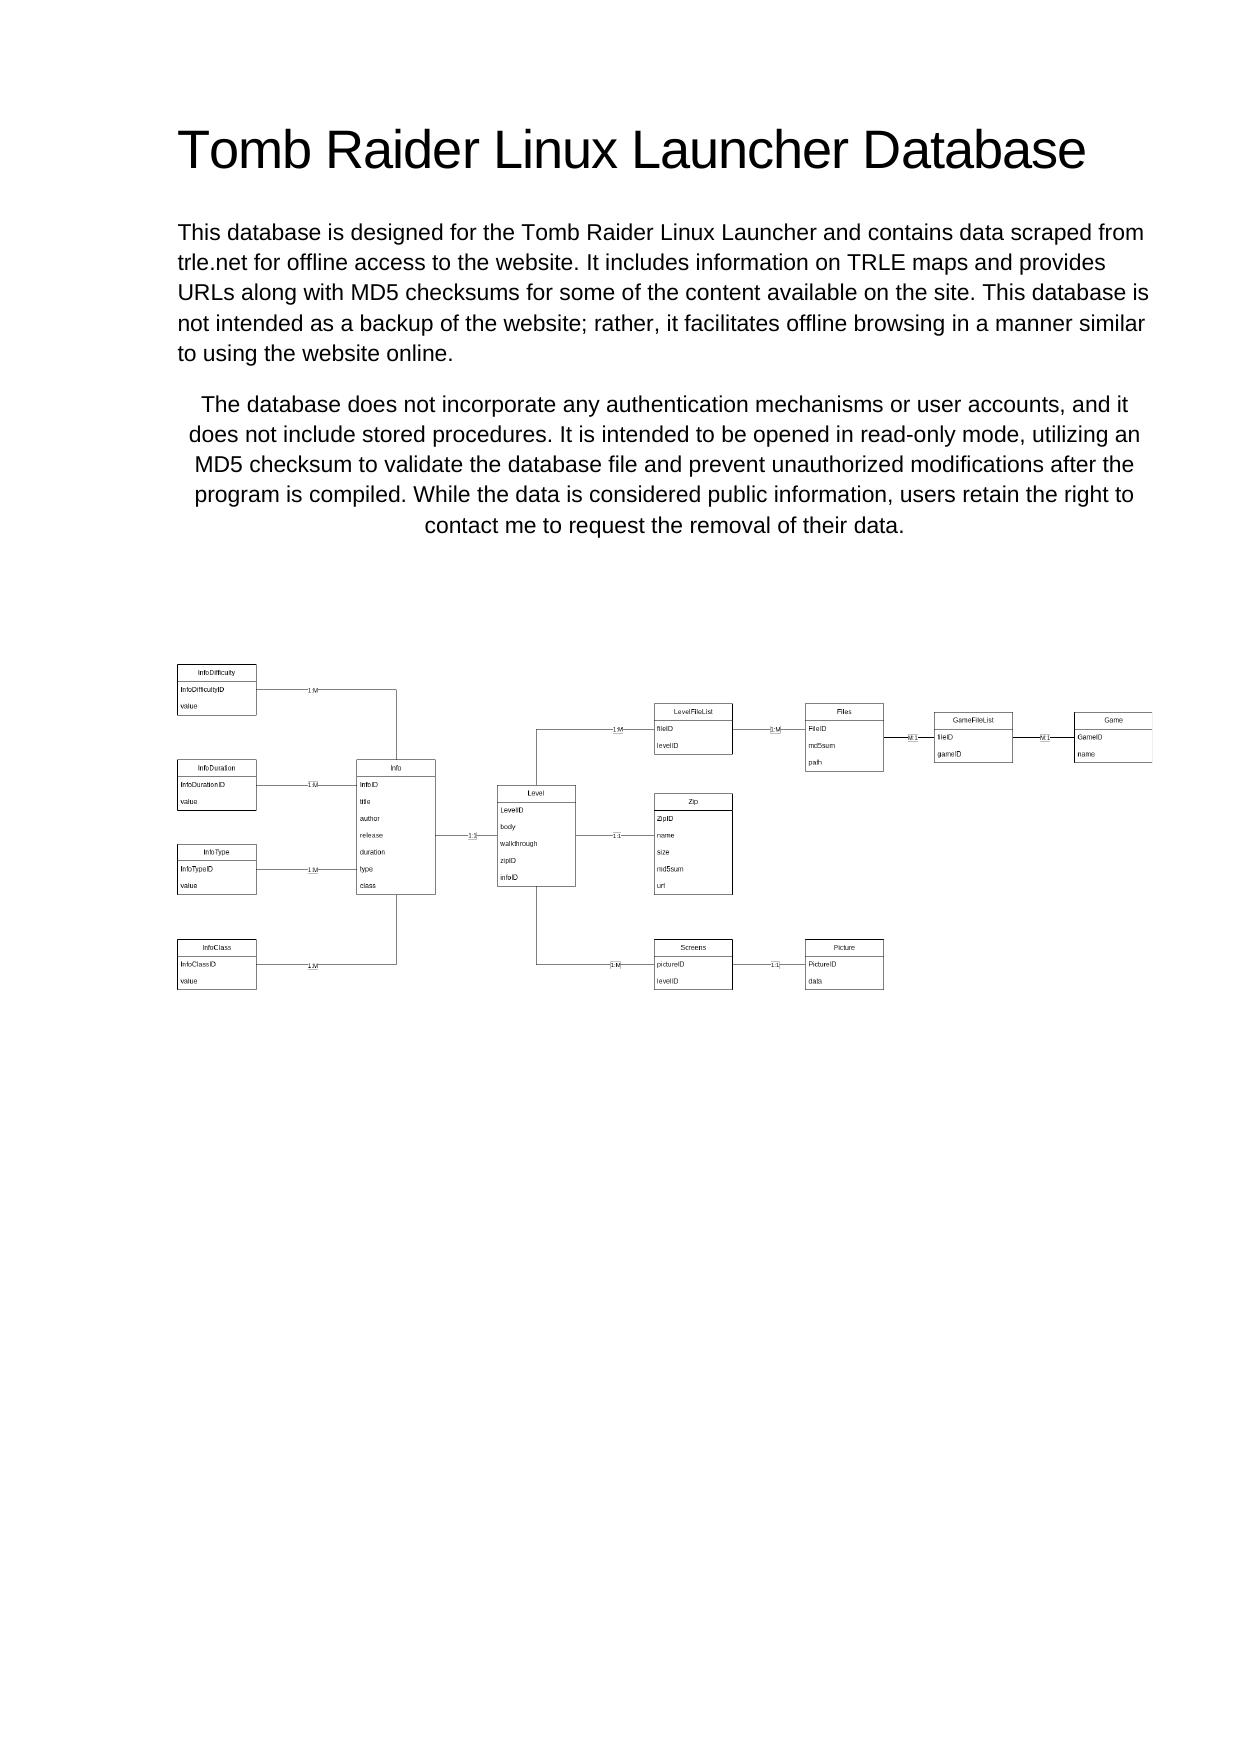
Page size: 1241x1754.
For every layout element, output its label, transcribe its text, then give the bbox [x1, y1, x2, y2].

text The database does not incorporate any authentication mechanisms or user accounts, and it does not include stored procedures. It is intended to be opened in read-only mode, utilizing an MD5 checksum to validate the database file and prevent unauthorized modifications after the program is compiled. While the data is considered public information, users retain the right to contact me to request the removal of their data. [177, 391, 1152, 538]
text This database is designed for the Tomb Raider Linux Launcher and contains data scraped from trle.net for offline access to the website. It includes information on TRLE maps and provides URLs along with MD5 checksums for some of the content available on the site. This database is not intended as a backup of the website; rather, it facilitates offline browsing in a manner similar to using the website online. [177, 189, 1152, 366]
text Tomb Raider Linux Launcher Database [177, 118, 1152, 180]
